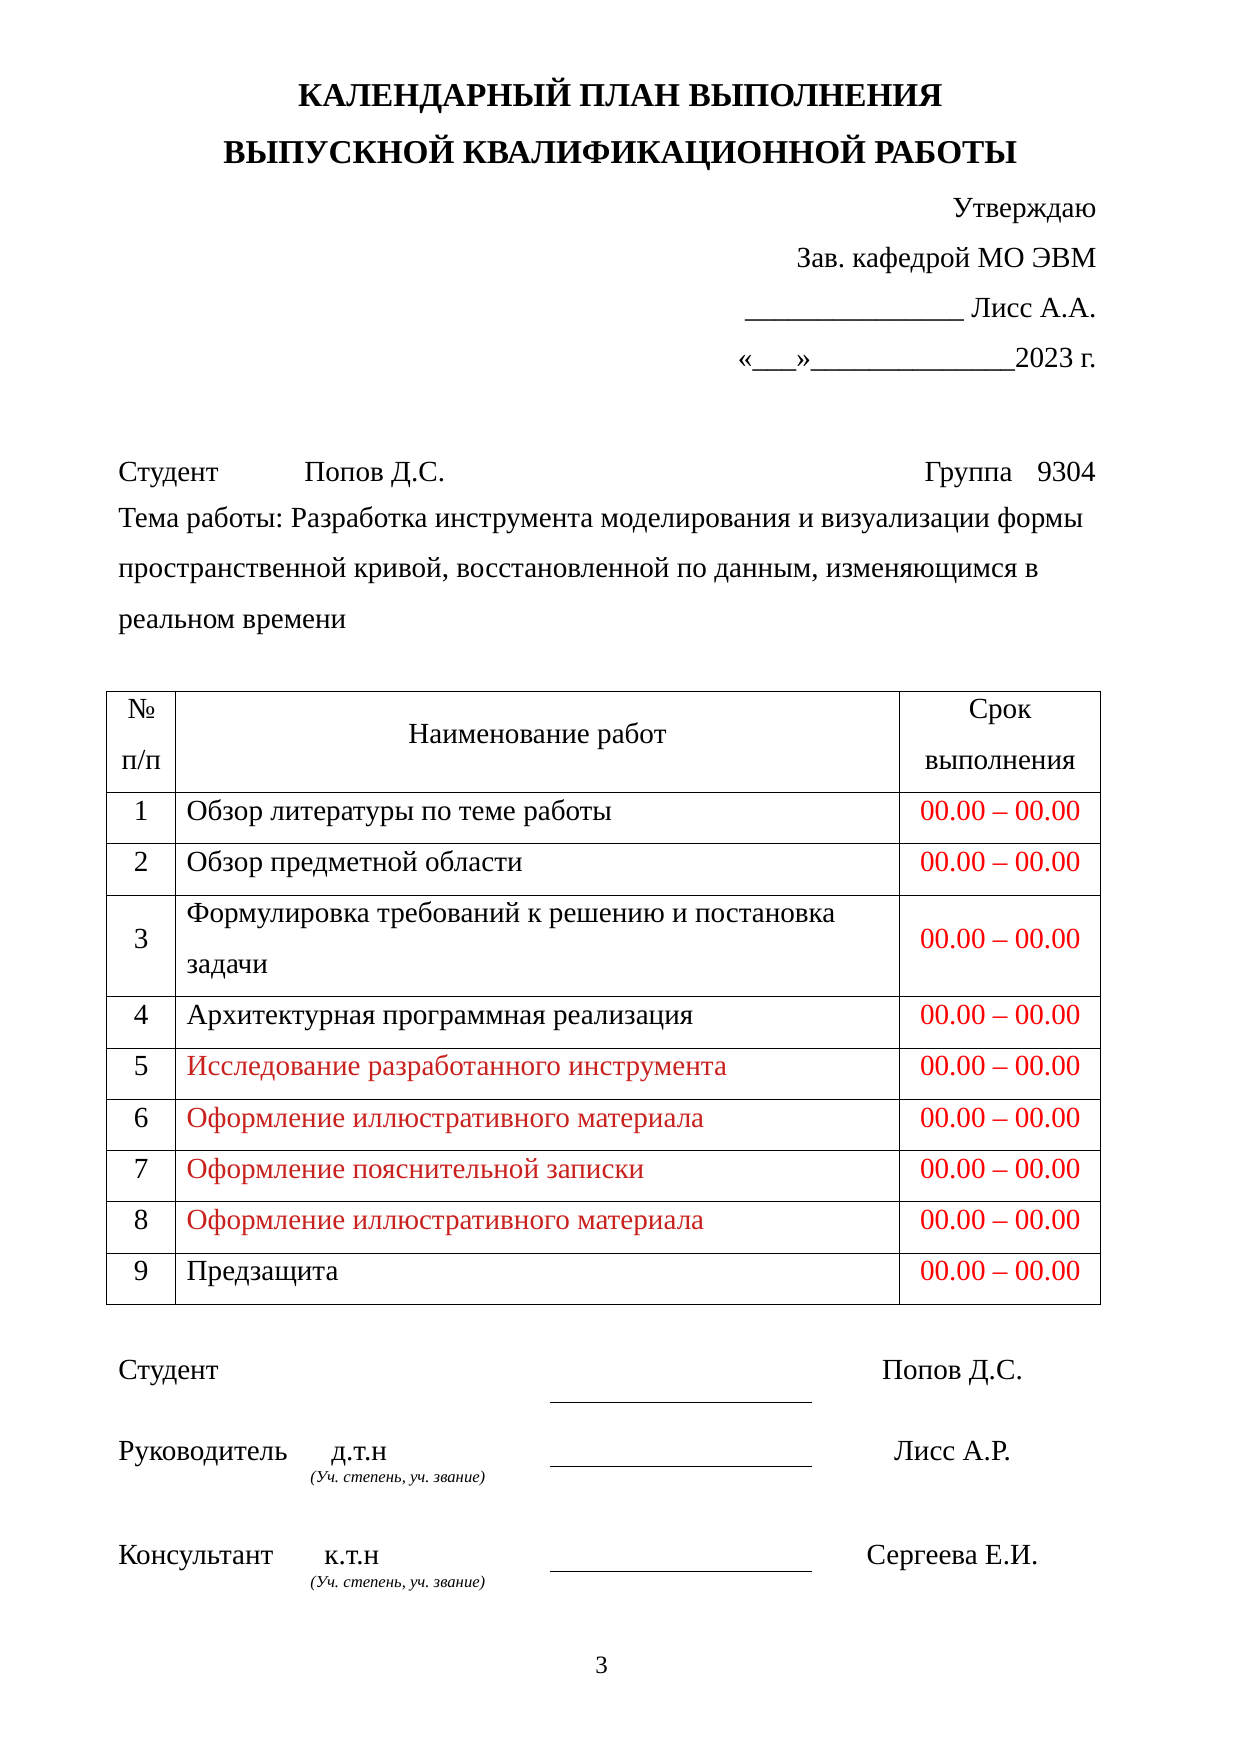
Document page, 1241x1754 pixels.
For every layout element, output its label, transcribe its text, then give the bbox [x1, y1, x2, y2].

table_header [550, 1338, 812, 1402]
table_cell 00.00 – 00.00 [900, 1100, 1100, 1150]
table_cell 00.00 – 00.00 [900, 1202, 1100, 1252]
table_header Утверждаю [463, 190, 1107, 240]
table_header [107, 190, 463, 240]
table_cell 4 [107, 997, 175, 1047]
table_cell (Уч. степень, уч. звание) [107, 1466, 550, 1507]
text календарный план выполнения [118, 75, 1122, 113]
table_cell Сергеева Е.И. [812, 1507, 1093, 1571]
table_header № п/п [107, 692, 175, 792]
table_cell Обзор предметной области [176, 844, 899, 894]
table_cell Архитектурная программная реализация [176, 997, 899, 1047]
table_cell 00.00 – 00.00 [900, 1049, 1100, 1099]
table_cell Оформление иллюстративного материала [176, 1202, 899, 1252]
table_header Группа [913, 441, 1026, 500]
table_cell 1 [107, 793, 175, 843]
table_cell [550, 1403, 812, 1466]
table_cell (Уч. степень, уч. звание) [107, 1571, 550, 1614]
table_header Наименование работ [176, 692, 899, 792]
table_cell Исследование разработанного инструмента [176, 1049, 899, 1099]
table_cell Лисс А.Р. [812, 1402, 1093, 1466]
table_cell Тема работы: Разработка инструмента моделирования и визуализации формы пространственной кривой, восстановленной по данным, изменяющимся в реальном времени [107, 500, 1107, 649]
table_header Попов Д.С. [293, 441, 887, 500]
table_cell [550, 1467, 812, 1507]
table_header Студент [107, 1338, 550, 1402]
table_cell 00.00 – 00.00 [900, 1254, 1100, 1304]
table_cell 00.00 – 00.00 [900, 1151, 1100, 1201]
table_cell «___»______________2023 г. [463, 341, 1107, 391]
table_cell [550, 1572, 812, 1614]
table_cell [812, 1571, 1093, 1614]
table_cell 00.00 – 00.00 [900, 896, 1100, 996]
table_header 9304 [1026, 441, 1107, 500]
table_cell Предзащита [176, 1254, 899, 1304]
table_cell Оформление иллюстративного материала [176, 1100, 899, 1150]
text выпускной квалификационной работы [118, 132, 1122, 171]
table_cell Руководитель д.т.н [107, 1402, 550, 1466]
table_cell 5 [107, 1049, 175, 1099]
table_cell 00.00 – 00.00 [900, 844, 1100, 894]
table_cell _______________ Лисс А.А. [463, 290, 1107, 341]
table_cell Консультант к.т.н [107, 1507, 550, 1571]
table_cell 2 [107, 844, 175, 894]
table_cell [550, 1507, 812, 1571]
table_header Срок выполнения [900, 692, 1100, 792]
table_cell 00.00 – 00.00 [900, 793, 1100, 843]
table_cell Оформление пояснительной записки [176, 1151, 899, 1201]
table_header Попов Д.С. [812, 1338, 1093, 1402]
table_cell 3 [107, 896, 175, 996]
table_cell Формулировка требований к решению и постановка задачи [176, 896, 899, 996]
table_cell [107, 290, 463, 341]
table_cell 6 [107, 1100, 175, 1150]
table_cell Зав. кафедрой МО ЭВМ [463, 240, 1107, 290]
table_header [888, 441, 913, 500]
table_cell 00.00 – 00.00 [900, 997, 1100, 1047]
table_cell [107, 240, 463, 290]
table_cell [812, 1466, 1093, 1507]
table_cell 8 [107, 1202, 175, 1252]
table_cell [107, 341, 463, 391]
table_cell 9 [107, 1254, 175, 1304]
table_header Студент [107, 441, 293, 500]
table_cell Обзор литературы по теме работы [176, 793, 899, 843]
table_cell 7 [107, 1151, 175, 1201]
